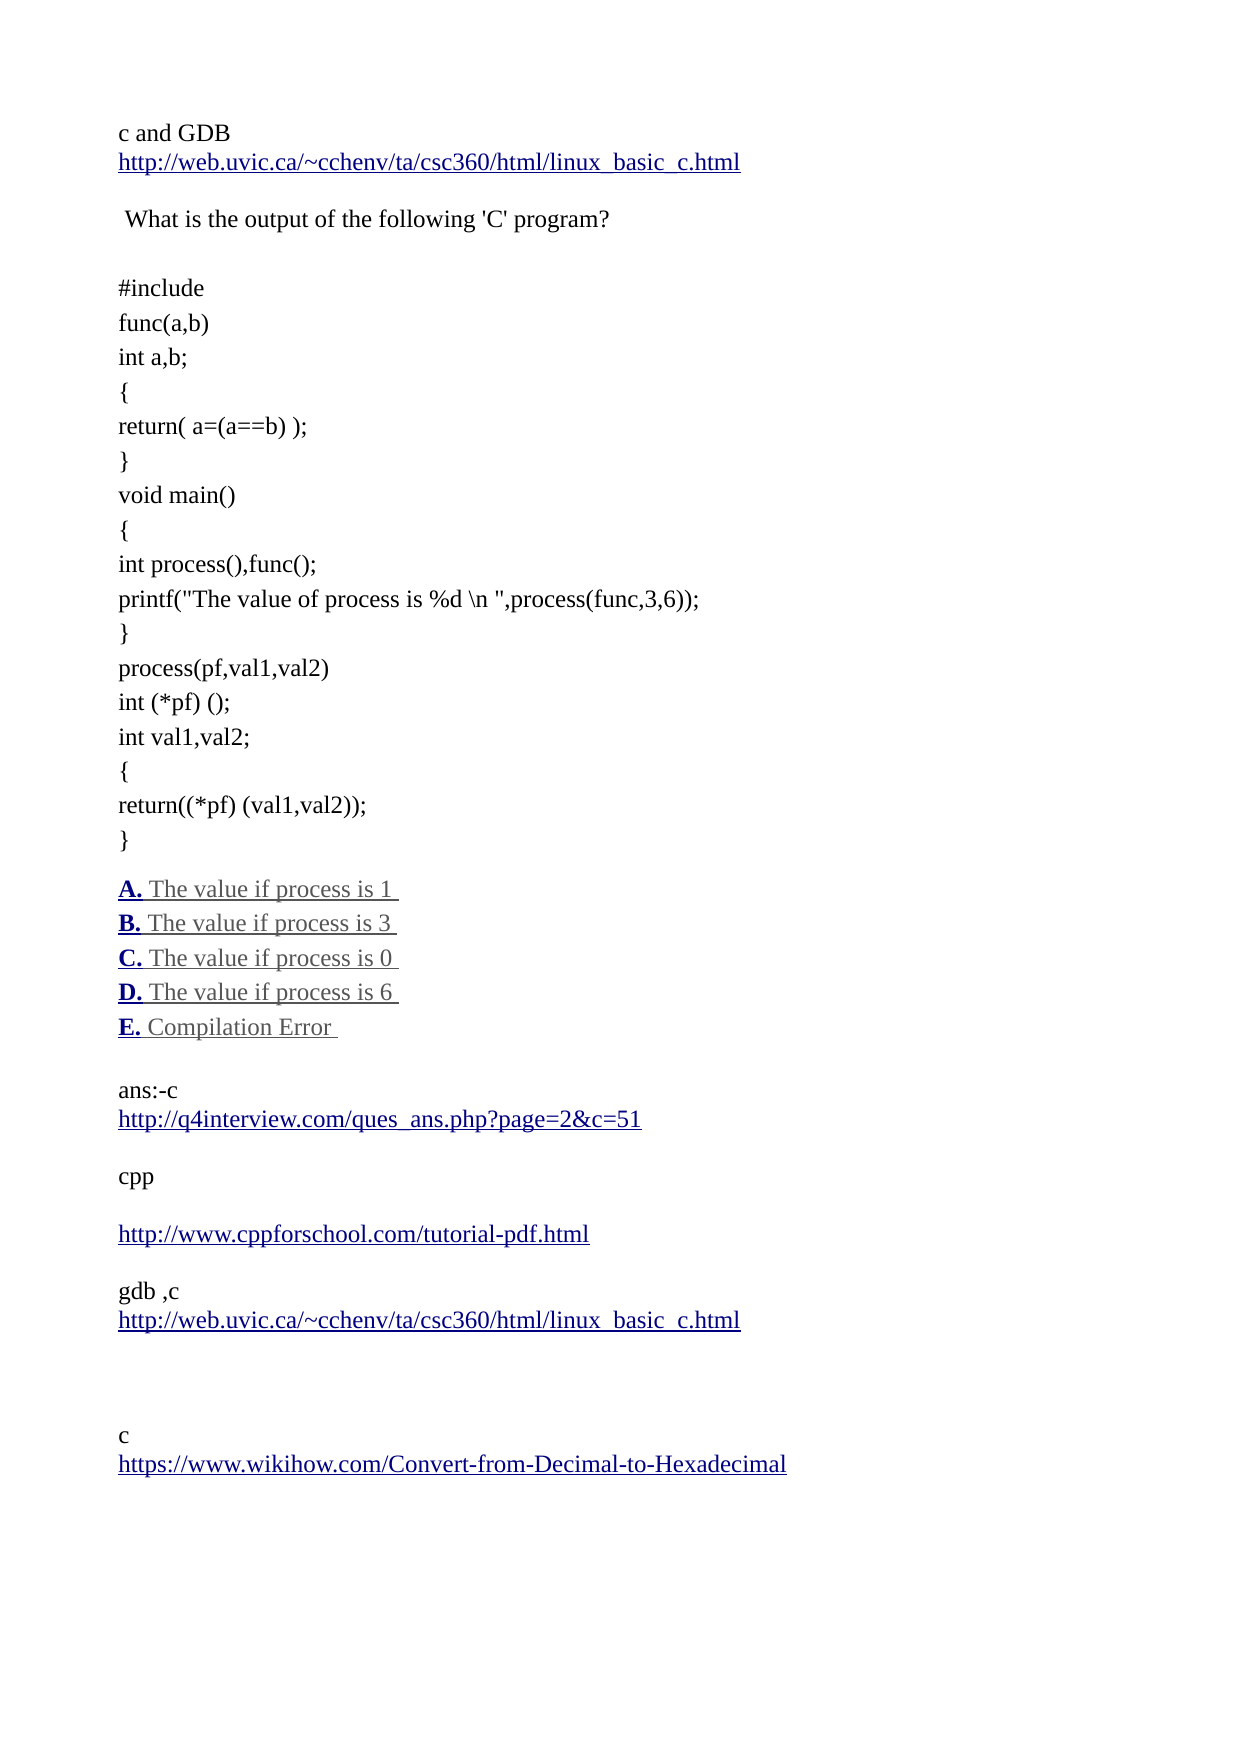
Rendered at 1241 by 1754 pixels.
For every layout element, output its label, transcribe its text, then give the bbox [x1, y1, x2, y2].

text http://web.uvic.ca/~cchenv/ta/csc360/html/linux_basic_c.html [118, 147, 1122, 176]
text cpp [118, 1161, 1122, 1190]
text c and GDB [118, 118, 1122, 147]
text C. The value if process is 0 [118, 943, 1122, 972]
text A. The value if process is 1 [118, 874, 1122, 903]
text ans:-c [118, 1075, 1122, 1104]
text D. The value if process is 6 [118, 977, 1122, 1006]
text http://web.uvic.ca/~cchenv/ta/csc360/html/linux_basic_c.html [118, 1305, 1122, 1334]
text http://www.cppforschool.com/tutorial-pdf.html [118, 1219, 1122, 1248]
text E. Compilation Error [118, 1012, 1122, 1041]
text c [118, 1420, 1122, 1449]
text gdb ,c [118, 1276, 1122, 1305]
text https://www.wikihow.com/Convert-from-Decimal-to-Hexadecimal [118, 1449, 1122, 1478]
text B. The value if process is 3 [118, 908, 1122, 937]
text http://q4interview.com/ques_ans.php?page=2&c=51 [118, 1104, 1122, 1133]
text What is the output of the following 'C' program? #include func(a,b) int a,b; { return( a=(a==b) ); } void main() { int process(),func(); printf("The value of process is %d \n ",process(func,3,6)); } process(pf,val1,val2) int (*pf) (); int val1,val2; { return((*pf) (val1,val2)); } [118, 204, 1122, 854]
